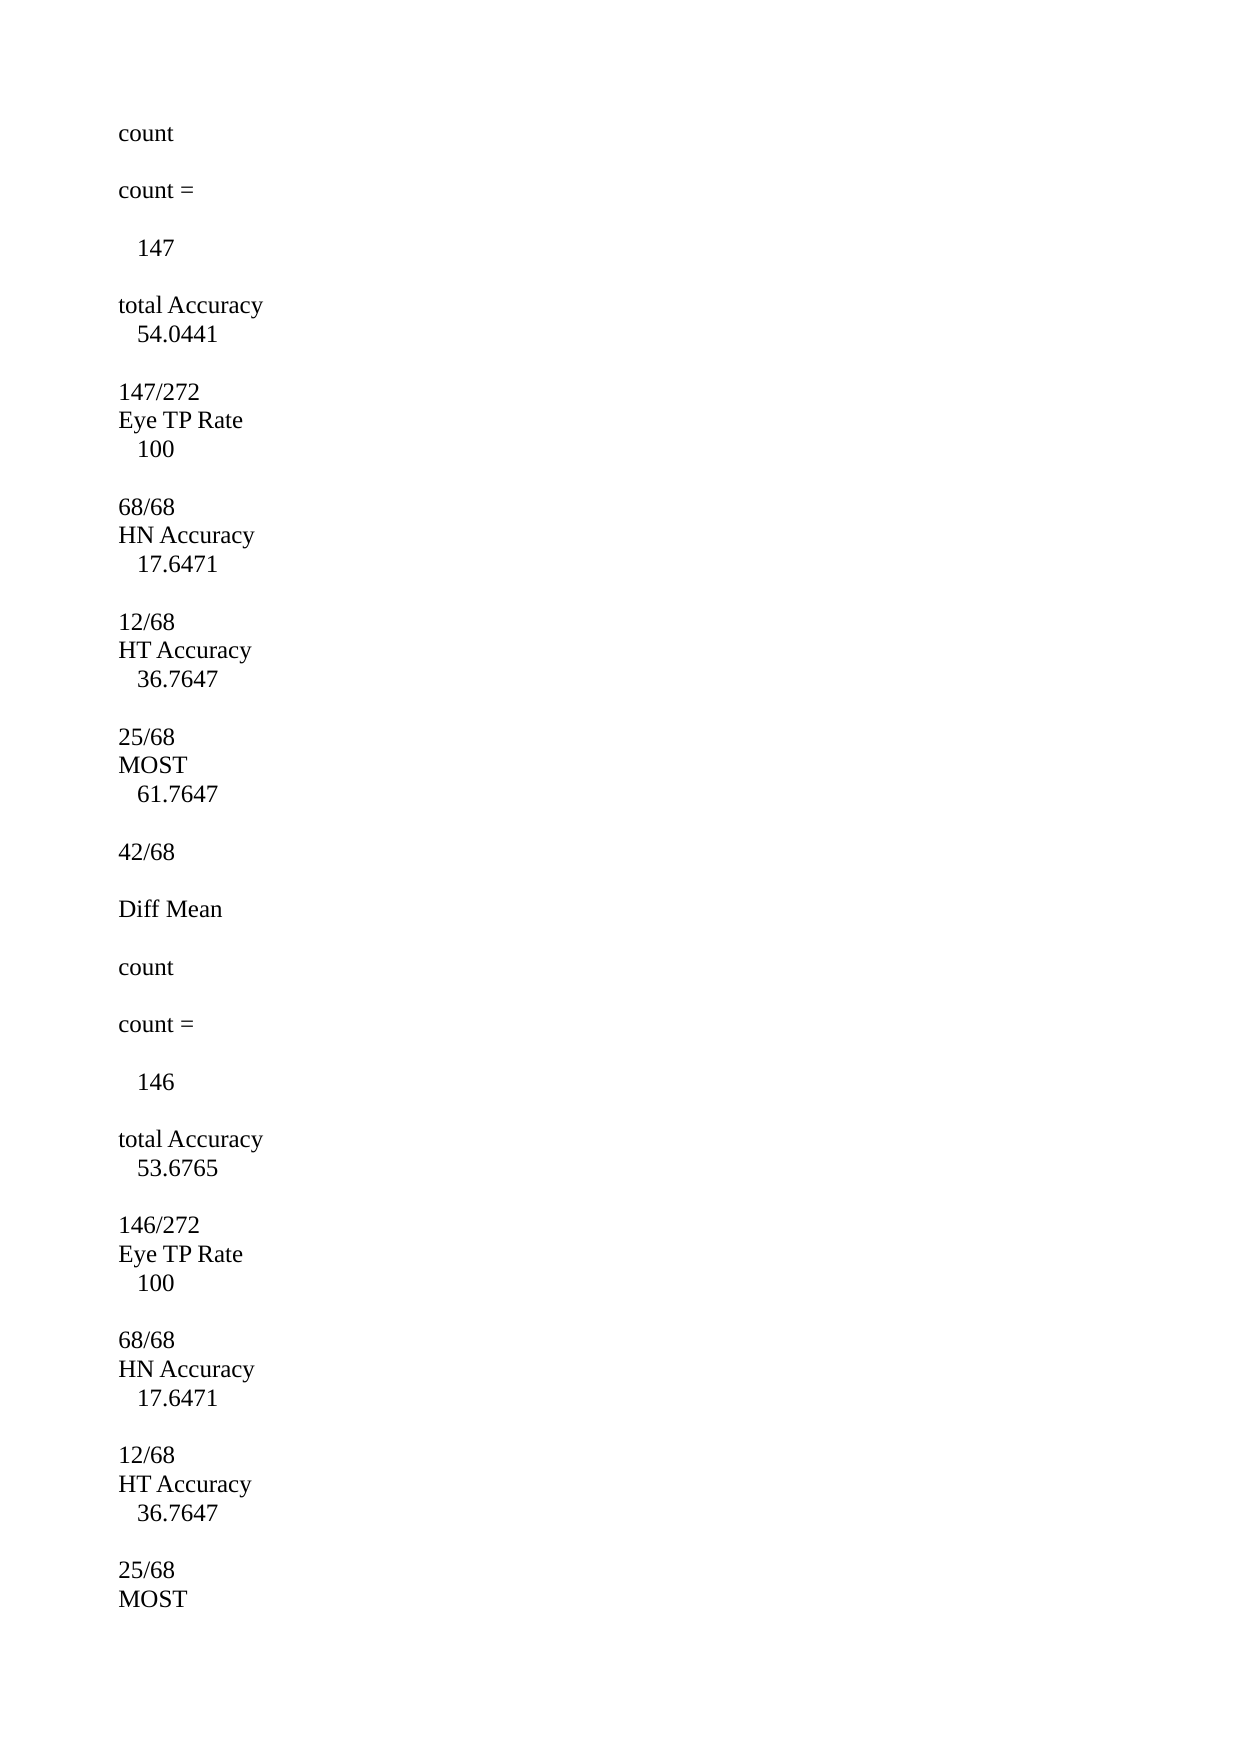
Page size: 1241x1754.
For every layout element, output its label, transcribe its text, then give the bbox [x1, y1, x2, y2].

text Eye TP Rate [118, 1239, 1122, 1268]
text 100 [118, 1268, 1122, 1297]
text Eye TP Rate [118, 406, 1122, 434]
text 68/68 [118, 1326, 1122, 1354]
text total Accuracy [118, 1124, 1122, 1153]
text 54.0441 [118, 319, 1122, 348]
text 12/68 [118, 1441, 1122, 1469]
text 146 [118, 1067, 1122, 1096]
text 68/68 [118, 492, 1122, 521]
text count [118, 118, 1122, 147]
text 17.6471 [118, 549, 1122, 578]
text 147 [118, 233, 1122, 262]
text HN Accuracy [118, 521, 1122, 549]
text 100 [118, 434, 1122, 463]
text count = [118, 176, 1122, 204]
text 12/68 [118, 607, 1122, 636]
text 147/272 [118, 377, 1122, 406]
text count [118, 952, 1122, 981]
text 25/68 [118, 722, 1122, 751]
text 25/68 [118, 1556, 1122, 1584]
text HT Accuracy [118, 1469, 1122, 1498]
text 36.7647 [118, 664, 1122, 693]
text Diff Mean [118, 894, 1122, 923]
text 17.6471 [118, 1383, 1122, 1412]
text MOST [118, 1584, 1122, 1613]
text 61.7647 [118, 779, 1122, 808]
text 53.6765 [118, 1153, 1122, 1182]
text 36.7647 [118, 1498, 1122, 1527]
text HT Accuracy [118, 636, 1122, 664]
text MOST [118, 751, 1122, 779]
text count = [118, 1009, 1122, 1038]
text HN Accuracy [118, 1354, 1122, 1383]
text 42/68 [118, 837, 1122, 866]
text total Accuracy [118, 291, 1122, 319]
text 146/272 [118, 1211, 1122, 1239]
